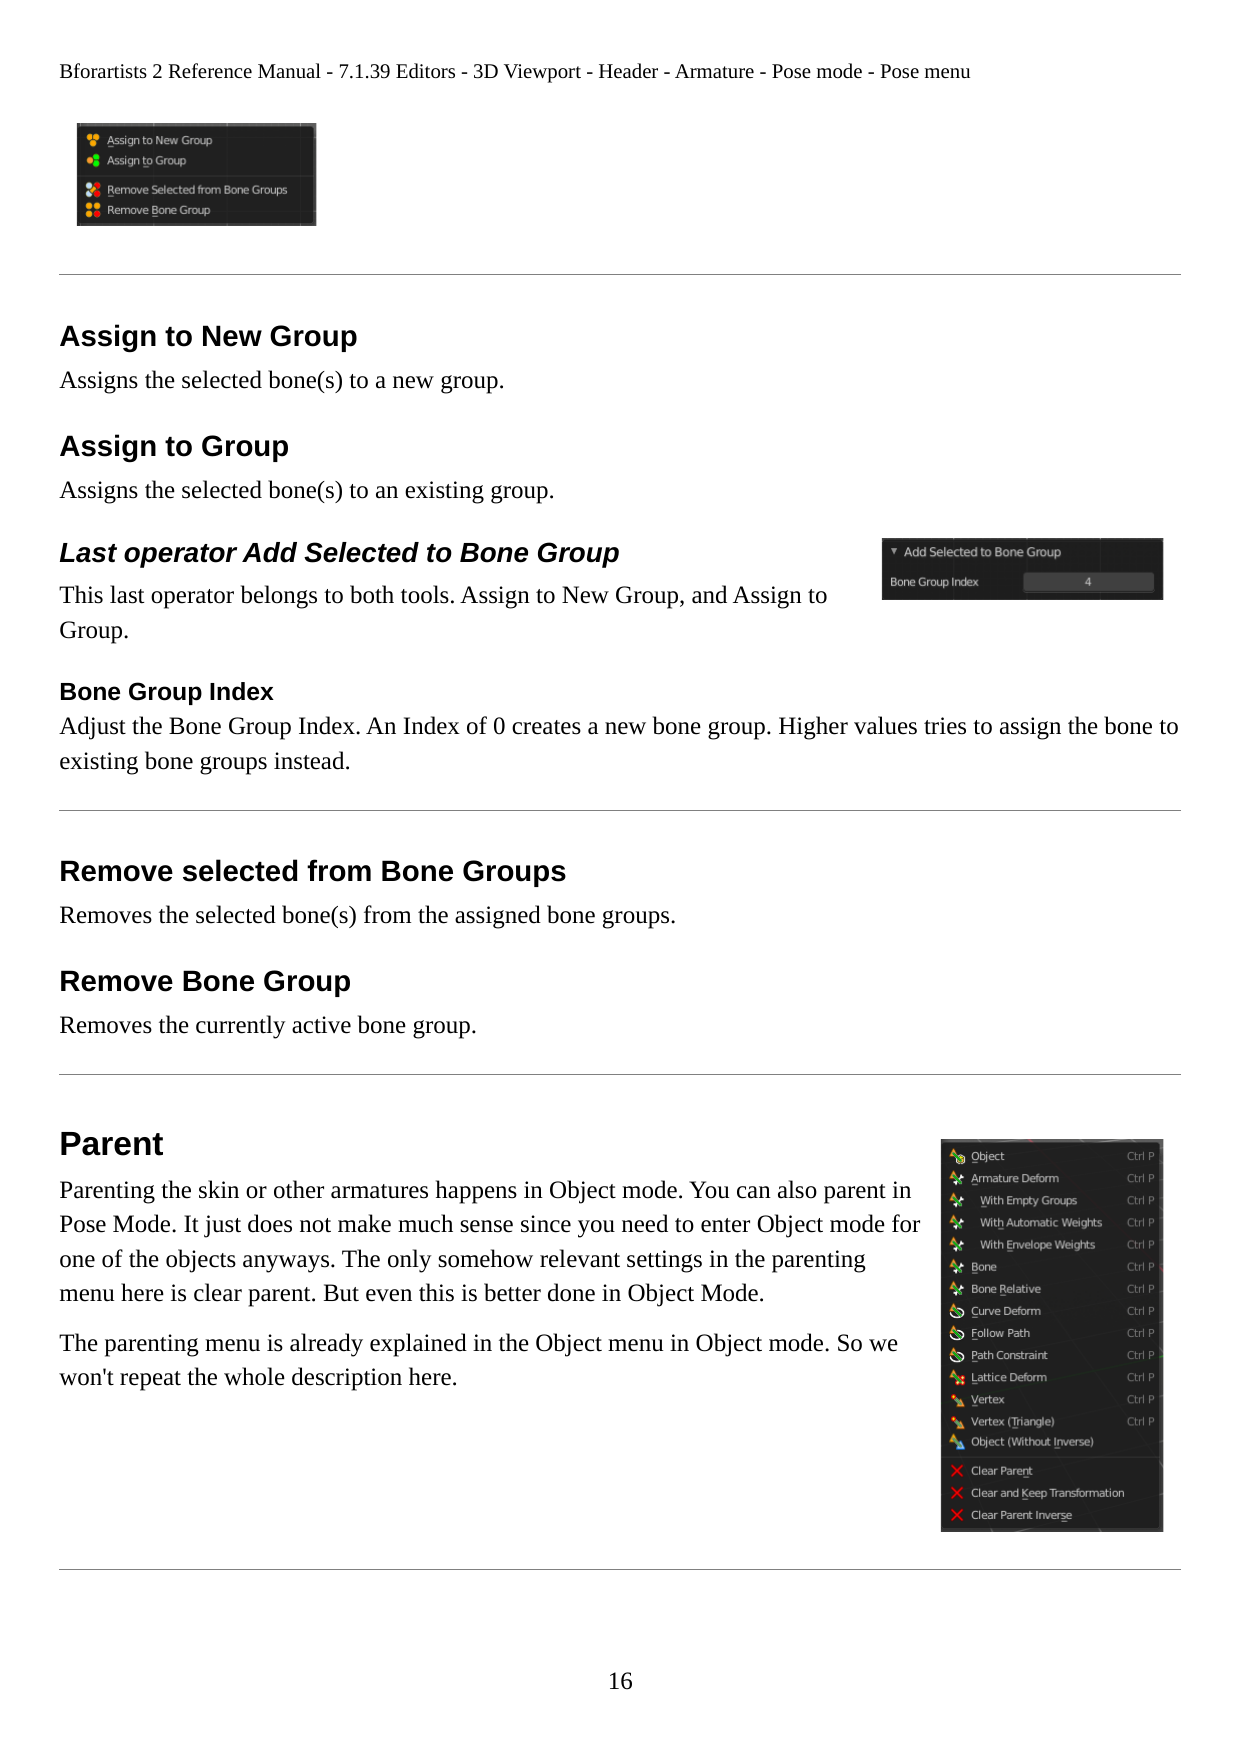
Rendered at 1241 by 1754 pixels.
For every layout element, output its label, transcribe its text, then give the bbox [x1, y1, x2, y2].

subtitle Remove Bone Group [59, 964, 1181, 997]
picture [881, 538, 1164, 600]
text The parenting menu is already explained in the Object menu in Object mode. So we won't repeat the whole description here. [59, 1328, 940, 1391]
text Parenting the skin or other armatures happens in Object mode. You can also parent in Pose Mode. It just does not make much sense since you need to enter Object mode for one of the objects anyways. The only somehow relevant settings in the parenting menu here is clear parent. But even this is better done in Object Mode. [59, 1175, 940, 1307]
text Removes the selected bone(s) from the assigned bone groups. [59, 900, 1181, 929]
picture [940, 1139, 1164, 1532]
subtitle Last operator Add Selected to Bone Group [59, 536, 1181, 568]
text Assigns the selected bone(s) to an existing group. [59, 475, 1181, 503]
subtitle Assign to Group [59, 428, 1181, 462]
text This last operator belongs to both tools. Assign to New Group, and Assign to Group. [59, 581, 1181, 644]
subtitle Bone Group Index [59, 677, 1181, 705]
text Adjust the Bone Group Index. An Index of 0 creates a new bone group. Higher values tries to assign the bone to existing bone groups instead. [59, 711, 1181, 775]
picture [76, 123, 317, 226]
text Removes the currently active bone group. [59, 1010, 1181, 1039]
subtitle Assign to New Group [59, 318, 1181, 352]
text Assigns the selected bone(s) to a new group. [59, 365, 1181, 393]
subtitle Parent [59, 1124, 1181, 1163]
subtitle Remove selected from Bone Groups [59, 854, 1181, 887]
